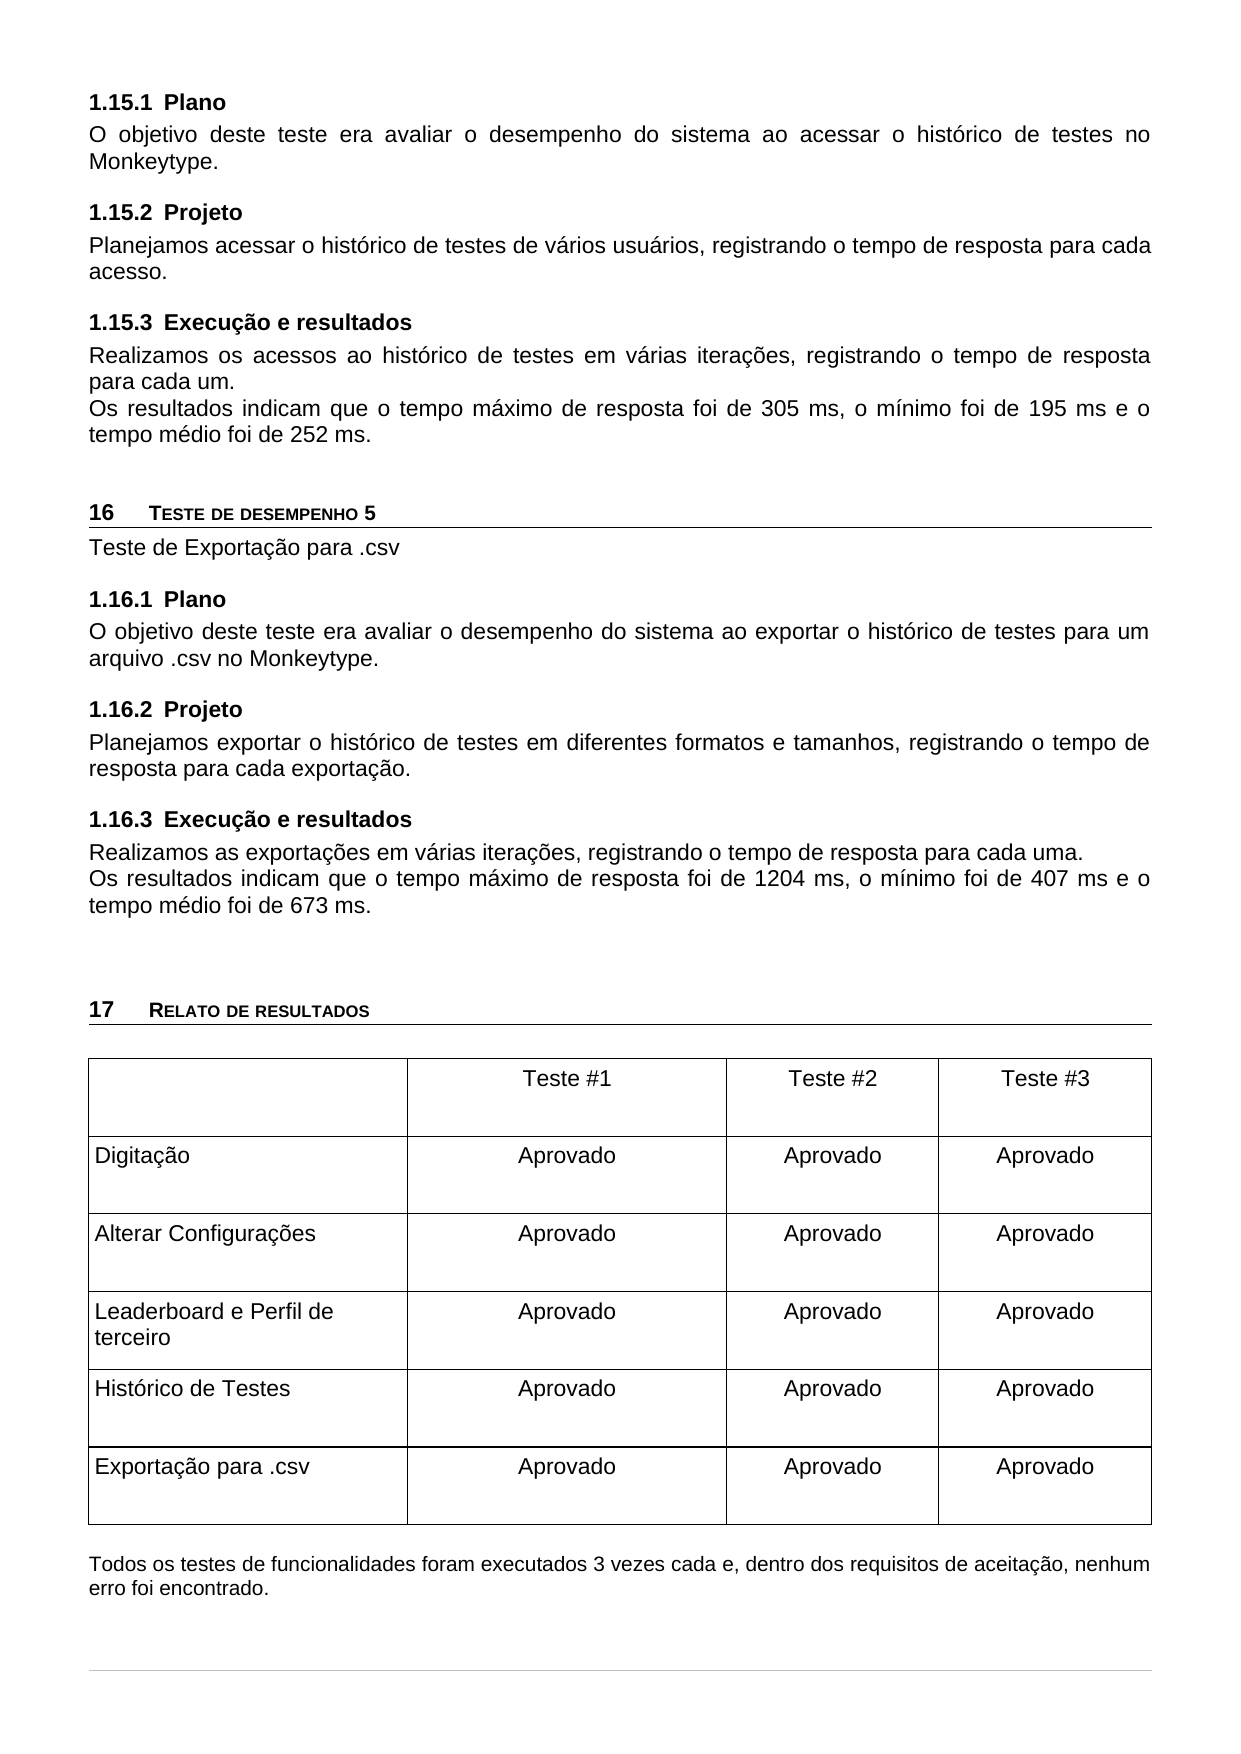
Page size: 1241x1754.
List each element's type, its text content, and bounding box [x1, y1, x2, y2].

table_cell Exportação para .csv [89, 1448, 407, 1524]
subtitle Projeto [89, 199, 1152, 225]
table_cell Aprovado [727, 1370, 938, 1446]
table_cell Aprovado [408, 1292, 726, 1369]
table_cell Aprovado [939, 1292, 1151, 1369]
text Todos os testes de funcionalidades foram executados 3 vezes cada e, dentro dos requisitos de aceitação, nenhum erro foi encontrado. [89, 1551, 1152, 1599]
table_cell Aprovado [408, 1214, 726, 1291]
subtitle Projeto [89, 696, 1152, 722]
table_cell Leaderboard e Perfil de terceiro [89, 1292, 407, 1369]
table_header [89, 1059, 407, 1136]
table_cell Digitação [89, 1137, 407, 1213]
text Realizamos as exportações em várias iterações, registrando o tempo de resposta para cada uma. [89, 839, 1152, 865]
table_header Teste #3 [939, 1059, 1151, 1136]
subtitle Execução e resultados [89, 309, 1152, 336]
table_cell Aprovado [939, 1137, 1151, 1213]
table_cell Aprovado [727, 1214, 938, 1291]
text Realizamos os acessos ao histórico de testes em várias iterações, registrando o tempo de resposta para cada um. [89, 342, 1152, 394]
text O objetivo deste teste era avaliar o desempenho do sistema ao acessar o histórico de testes no Monkeytype. [89, 121, 1152, 174]
subtitle Relato de resultados [89, 996, 1152, 1024]
text Planejamos acessar o histórico de testes de vários usuários, registrando o tempo de resposta para cada acesso. [89, 232, 1152, 284]
table_cell Aprovado [408, 1137, 726, 1213]
text Os resultados indicam que o tempo máximo de resposta foi de 1204 ms, o mínimo foi de 407 ms e o tempo médio foi de 673 ms. [89, 865, 1152, 918]
table_cell Aprovado [408, 1448, 726, 1524]
text Teste de Exportação para .csv [89, 534, 1152, 561]
text O objetivo deste teste era avaliar o desempenho do sistema ao exportar o histórico de testes para um arquivo .csv no Monkeytype. [89, 618, 1152, 671]
table_header Teste #2 [727, 1059, 938, 1136]
table_header Teste #1 [408, 1059, 726, 1136]
table_cell Aprovado [408, 1370, 726, 1446]
subtitle Plano [89, 586, 1152, 612]
table_cell Aprovado [727, 1292, 938, 1369]
subtitle Teste de desempenho 5 [89, 499, 1152, 527]
table_cell Alterar Configurações [89, 1214, 407, 1291]
table_cell Aprovado [939, 1370, 1151, 1446]
subtitle Execução e resultados [89, 806, 1152, 833]
text Planejamos exportar o histórico de testes em diferentes formatos e tamanhos, registrando o tempo de resposta para cada exportação. [89, 729, 1152, 781]
table_cell Aprovado [939, 1448, 1151, 1524]
subtitle Plano [89, 89, 1152, 115]
table_cell Aprovado [727, 1448, 938, 1524]
table_cell Histórico de Testes [89, 1370, 407, 1446]
table_cell Aprovado [939, 1214, 1151, 1291]
table_cell Aprovado [727, 1137, 938, 1213]
text Os resultados indicam que o tempo máximo de resposta foi de 305 ms, o mínimo foi de 195 ms e o tempo médio foi de 252 ms. [89, 394, 1152, 447]
